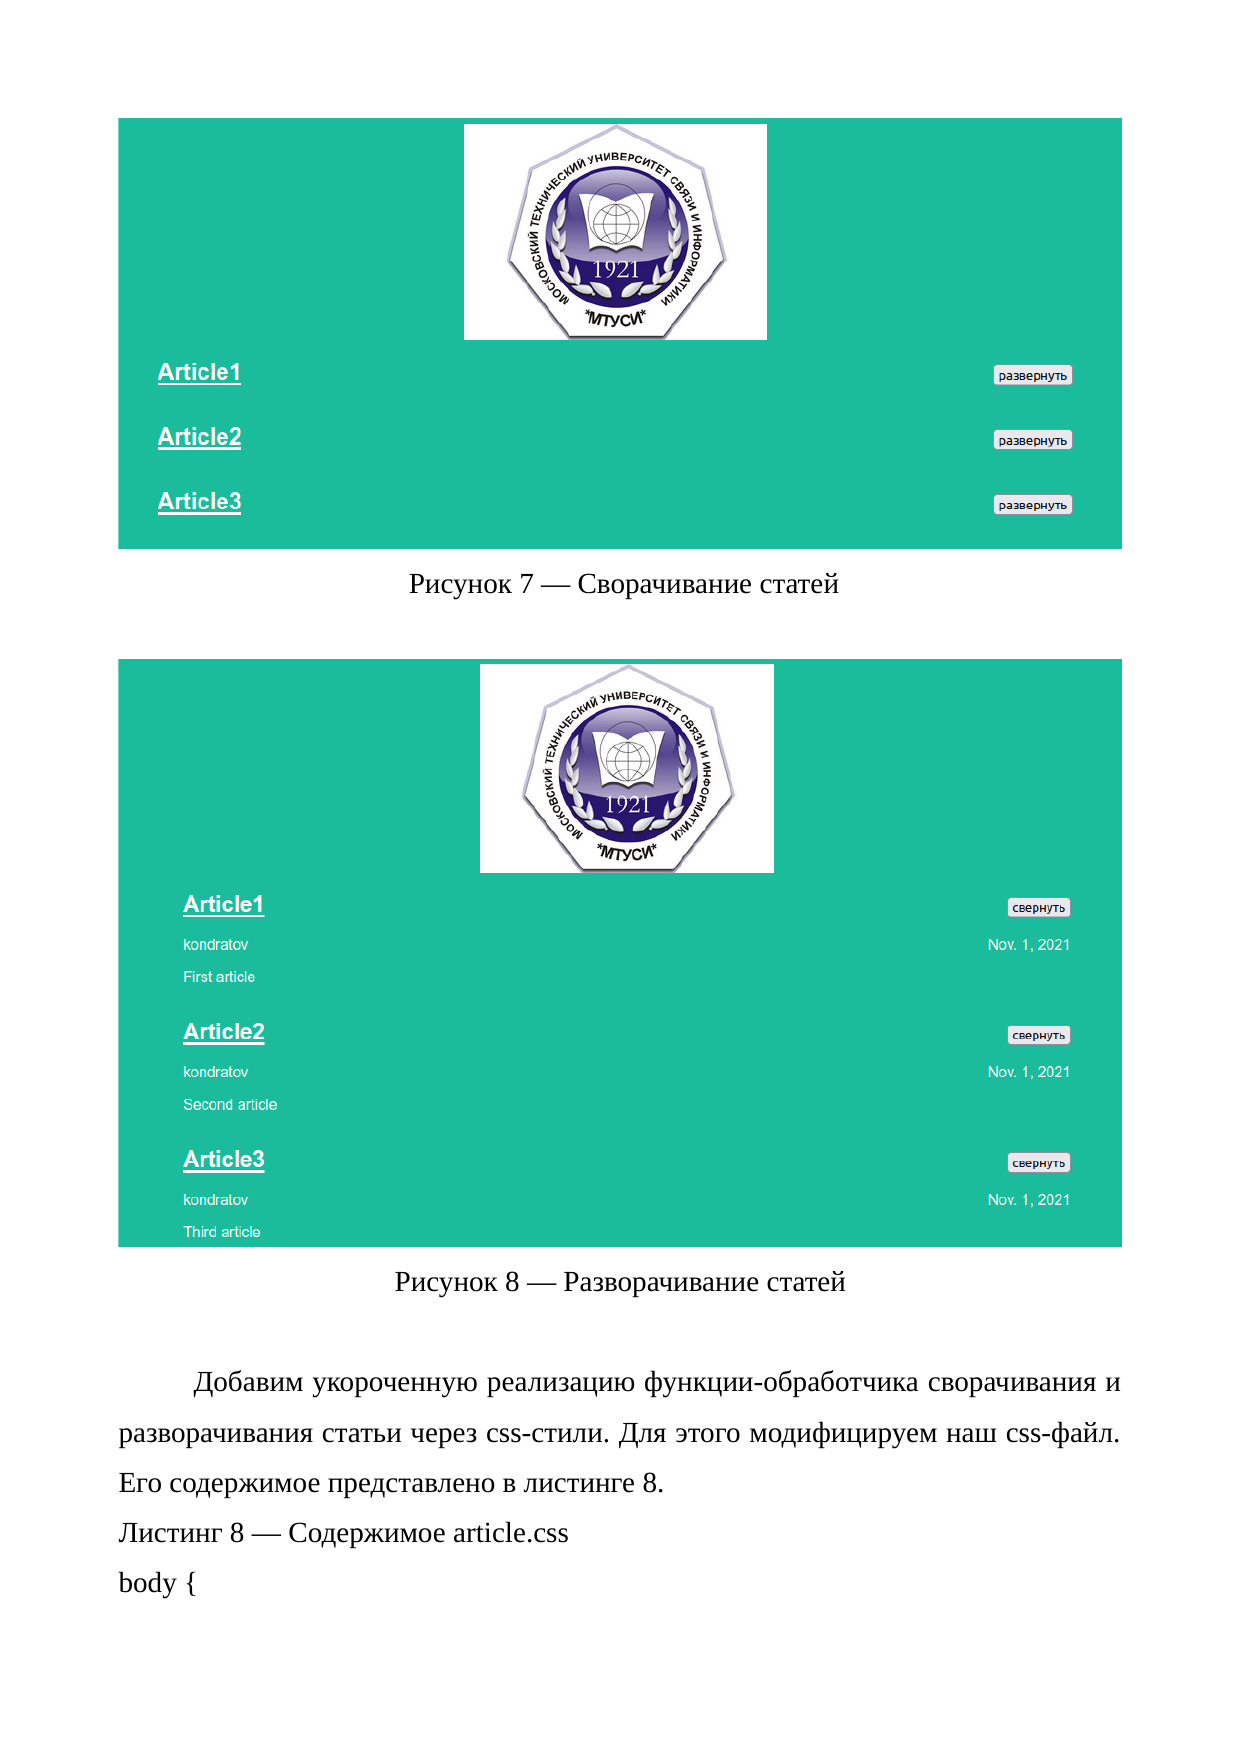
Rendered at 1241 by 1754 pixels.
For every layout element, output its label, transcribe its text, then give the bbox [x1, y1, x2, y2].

text Листинг 8 — Содержимое article.css [118, 1515, 1122, 1549]
text Добавим укороченную реализацию функции-обработчика сворачивания и разворачивания статьи через css-стили. Для этого модифицируем наш css-файл. Его содержимое представлено в листинге 8. [118, 1364, 1122, 1498]
text Рисунок 7 — Сворачивание статей [118, 549, 1122, 599]
picture [118, 659, 1122, 1247]
text body { [118, 1566, 1122, 1599]
text Рисунок 8 — Разворачивание статей [118, 1247, 1122, 1297]
picture [118, 118, 1122, 549]
